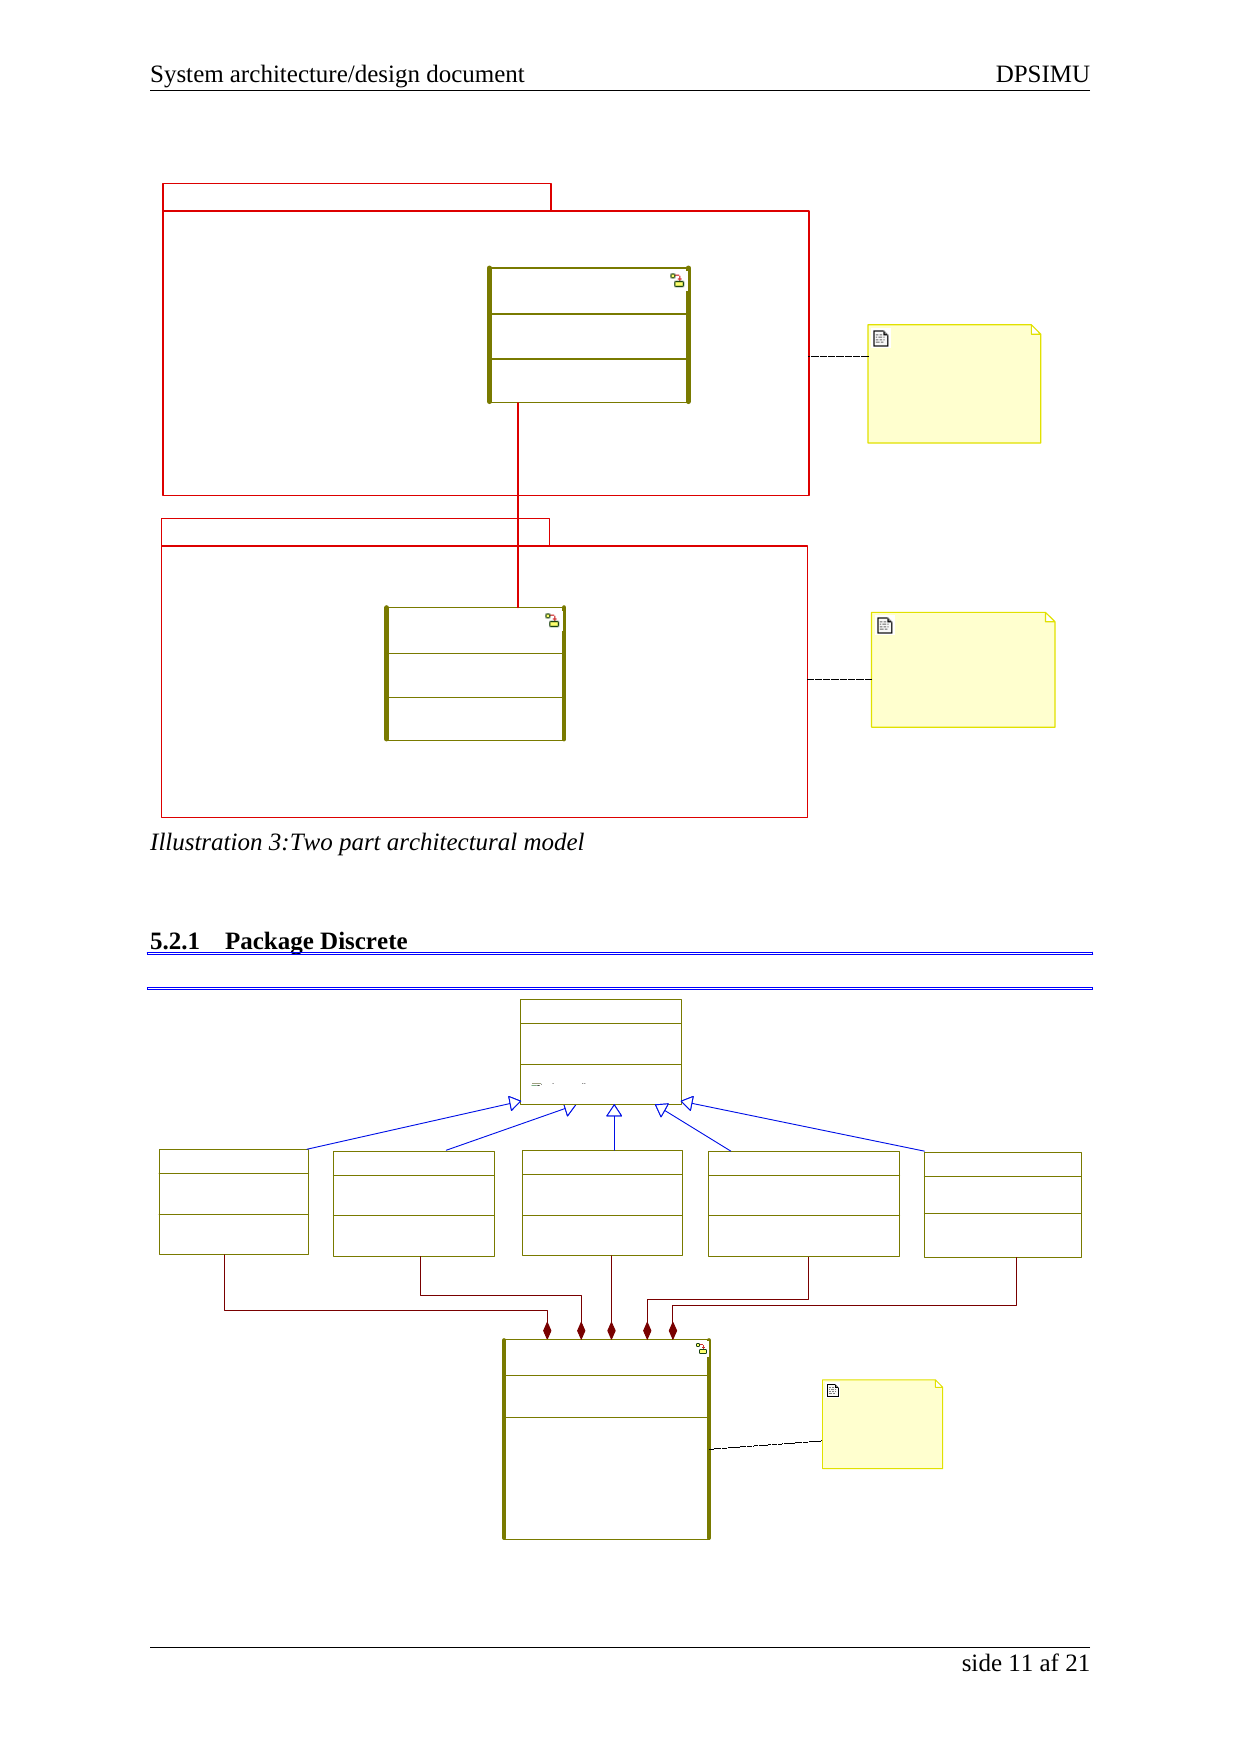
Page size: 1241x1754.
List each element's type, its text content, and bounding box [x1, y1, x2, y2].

subtitle Package Discrete [150, 926, 1090, 952]
text Illustration 3:Two part architectural model [150, 173, 1065, 856]
